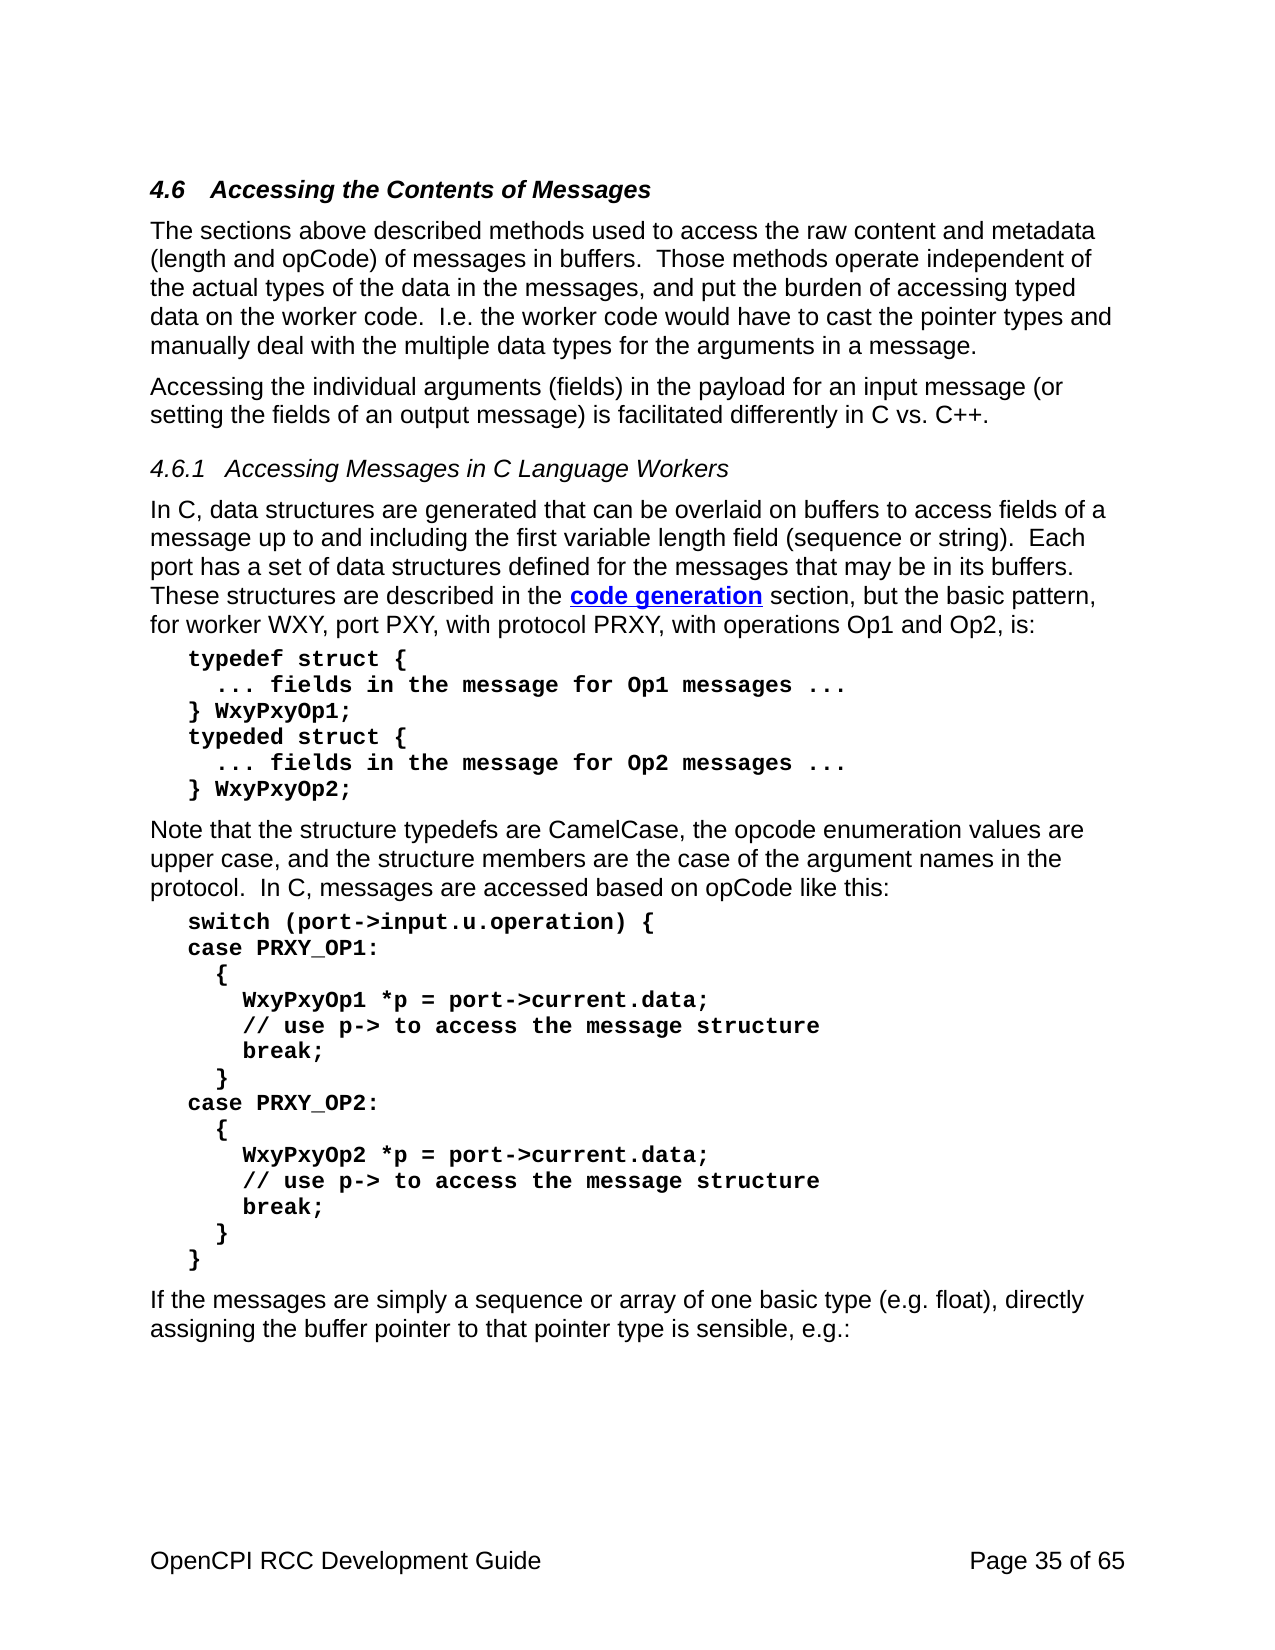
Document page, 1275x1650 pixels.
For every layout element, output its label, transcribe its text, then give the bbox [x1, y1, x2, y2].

text typedef struct { ... fields in the message for Op1 messages ... } WxyPxyOp1; typeded struct { ... fields in the message for Op2 messages ... } WxyPxyOp2; [187, 647, 1125, 803]
text The sections above described methods used to access the raw content and metadata (length and opCode) of messages in buffers. Those methods operate independent of the actual types of the data in the messages, and put the burden of accessing typed data on the worker code. I.e. the worker code would have to cast the pointer types and manually deal with the multiple data types for the arguments in a message. [150, 216, 1125, 359]
subtitle Accessing Messages in C Language Workers [150, 454, 1125, 483]
subtitle Accessing the Contents of Messages [150, 175, 1125, 204]
text If the messages are simply a sequence or array of one basic type (e.g. float), directly assigning the buffer pointer to that pointer type is sensible, e.g.: [150, 1285, 1125, 1343]
text Note that the structure typedefs are CamelCase, the opcode enumeration values are upper case, and the structure members are the case of the argument names in the protocol. In C, messages are accessed based on opCode like this: [150, 815, 1125, 901]
text In C, data structures are generated that can be overlaid on buffers to access fields of a message up to and including the first variable length field (sequence or string). Each port has a set of data structures defined for the messages that may be in its buffers. These structures are described in the code generation section, but the basic pattern, for worker WXY, port PXY, with protocol PRXY, with operations Op1 and Op2, is: [150, 495, 1125, 638]
text switch (port->input.u.operation) { case PRXY_OP1: { WxyPxyOp1 *p = port->current.data; // use p-> to access the message structure break; } case PRXY_OP2: { WxyPxyOp2 *p = port->current.data; // use p-> to access the message structure break; } } [187, 910, 1125, 1273]
text Accessing the individual arguments (fields) in the payload for an input message (or setting the fields of an output message) is facilitated differently in C vs. C++. [150, 371, 1125, 429]
